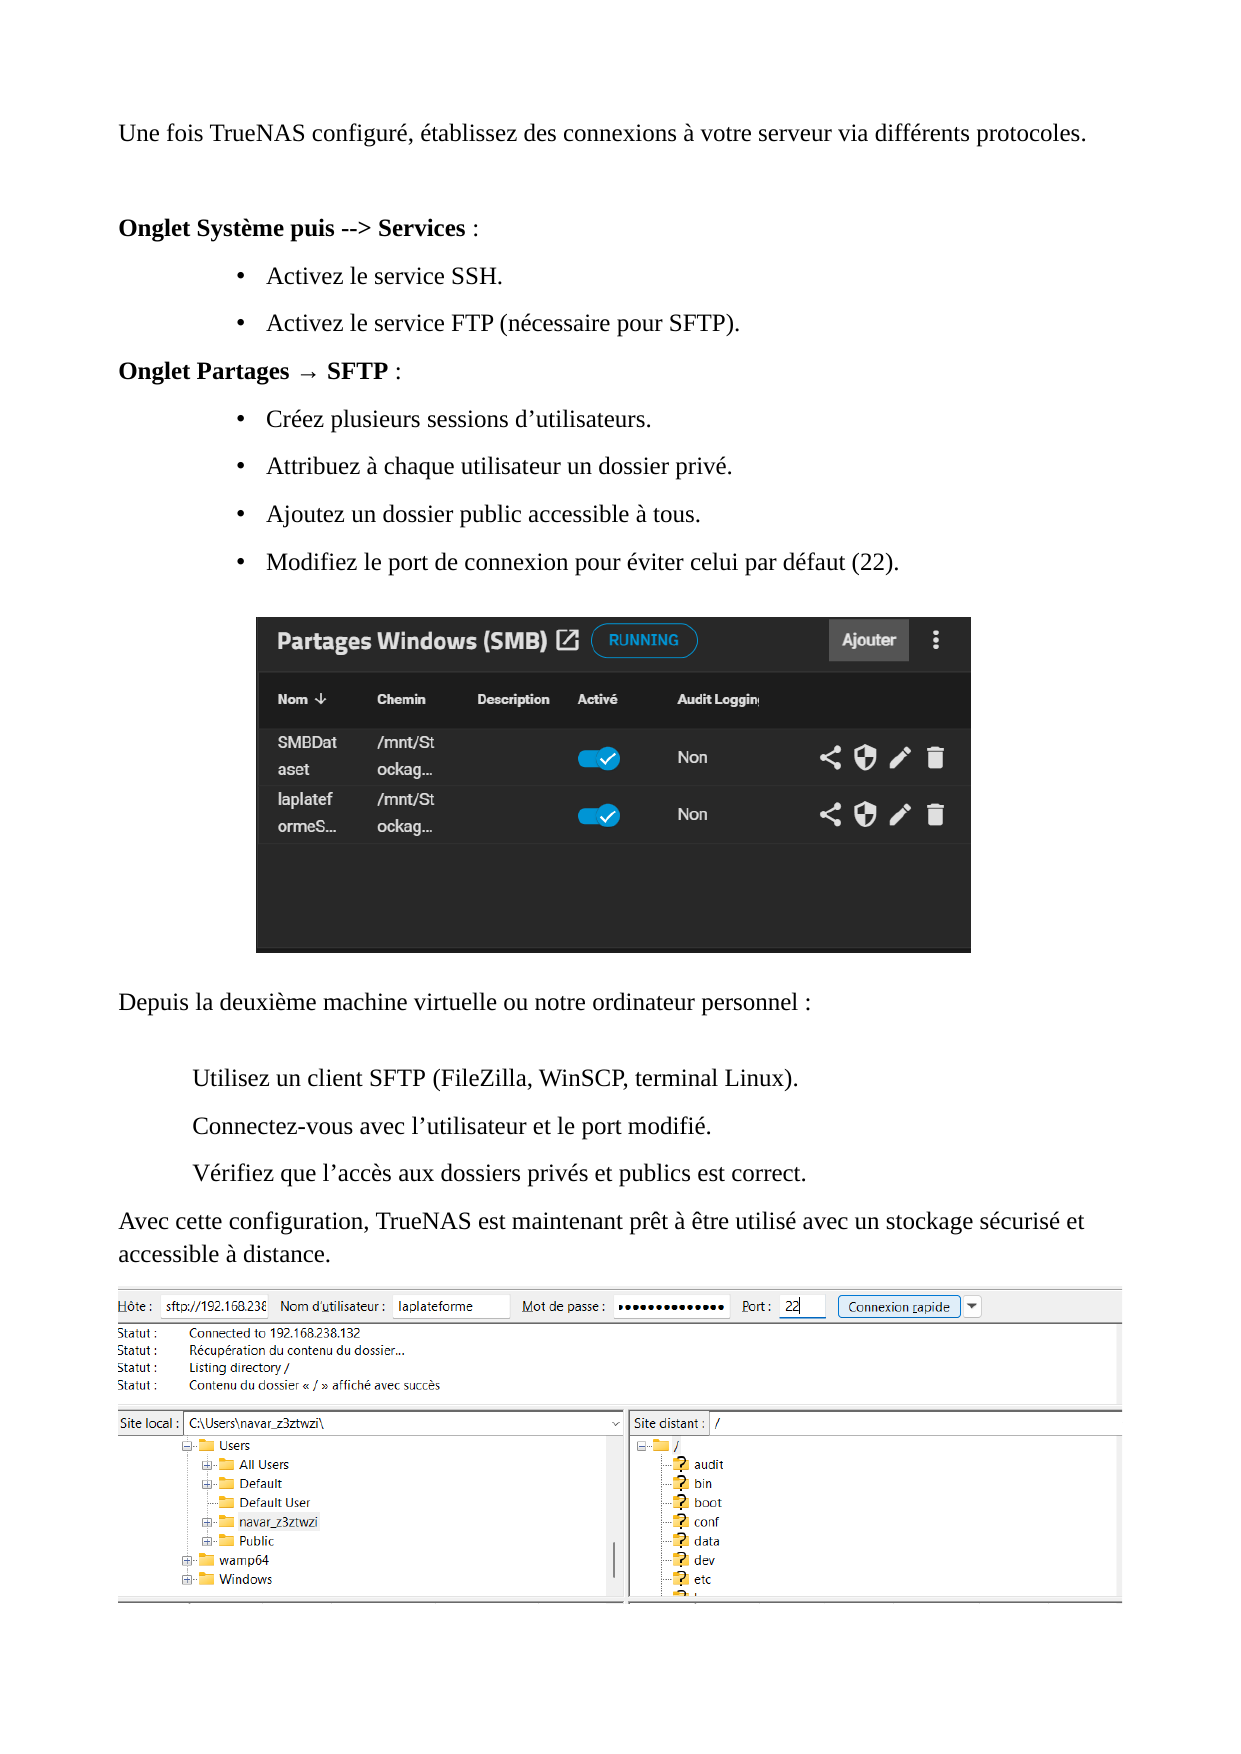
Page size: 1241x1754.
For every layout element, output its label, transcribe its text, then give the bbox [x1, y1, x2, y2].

text Une fois TrueNAS configuré, établissez des connexions à votre serveur via différents protocoles. [118, 118, 1122, 147]
text Onglet Partages → SFTP : [118, 356, 1122, 385]
list Modifiez le port de connexion pour éviter celui par défaut (22). [236, 547, 1122, 575]
list Ajoutez un dossier public accessible à tous. [236, 499, 1122, 528]
list Connectez-vous avec l’utilisateur et le port modifié. [162, 1111, 1122, 1139]
text Onglet Système puis --> Services : [118, 213, 1122, 242]
list Utilisez un client SFTP (FileZilla, WinSCP, terminal Linux). [162, 1063, 1122, 1092]
list Créez plusieurs sessions d’utilisateurs. [236, 404, 1122, 432]
list Attribuez à chaque utilisateur un dossier privé. [236, 451, 1122, 480]
picture [118, 1286, 1123, 1604]
list Activez le service SSH. [236, 261, 1122, 290]
picture [256, 617, 971, 953]
list Vérifiez que l’accès aux dossiers privés et publics est correct. [162, 1158, 1122, 1187]
list Activez le service FTP (nécessaire pour SFTP). [236, 308, 1122, 337]
text Depuis la deuxième machine virtuelle ou notre ordinateur personnel : [118, 642, 1122, 1016]
text Avec cette configuration, TrueNAS est maintenant prêt à être utilisé avec un stockage sécurisé et accessible à distance. [118, 1206, 1122, 1268]
